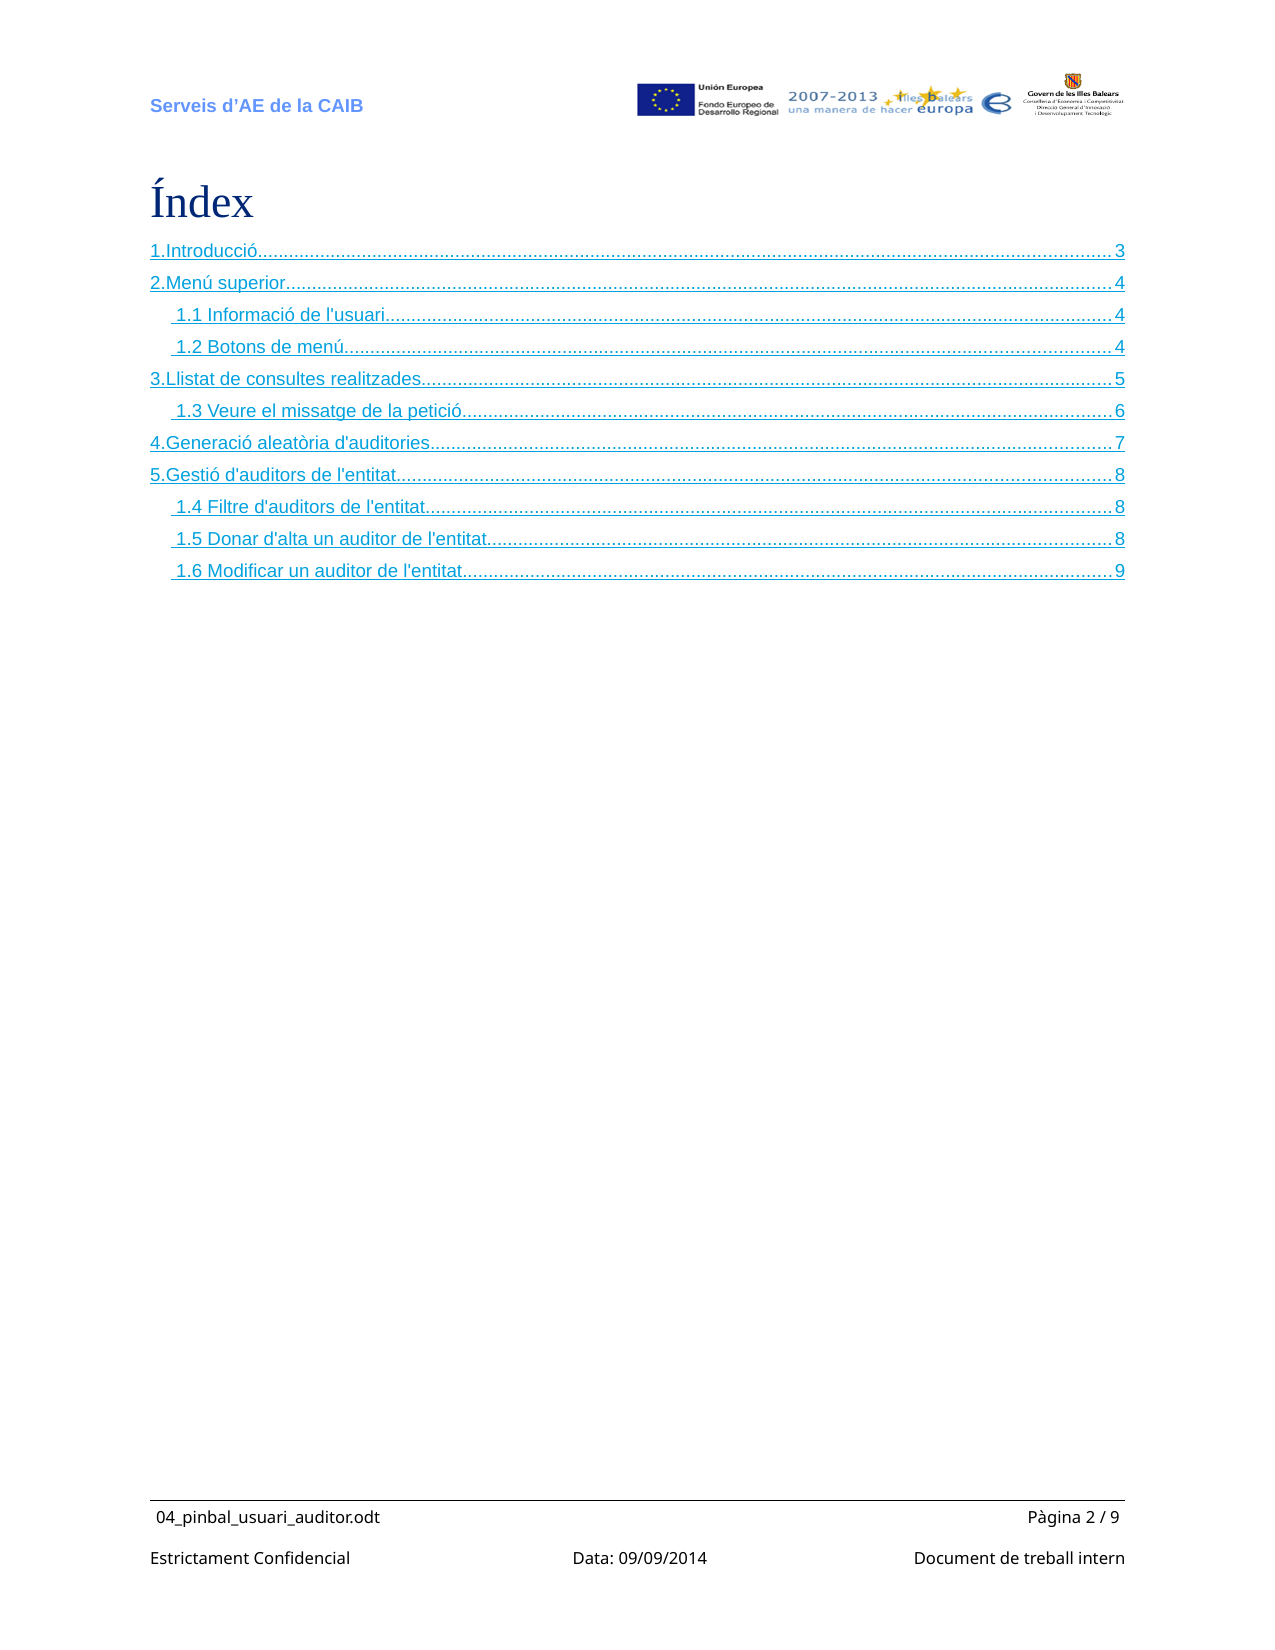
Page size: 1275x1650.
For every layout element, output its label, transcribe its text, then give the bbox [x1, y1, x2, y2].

text 2.Menú superior 4 [150, 272, 1125, 291]
text 1.2 Botons de menú 4 [171, 336, 1125, 355]
text 4.Generació aleatòria d'auditories 7 [150, 432, 1125, 451]
text 1.Introducció 3 [150, 240, 1125, 259]
text 5.Gestió d'auditors de l'entitat 8 [150, 464, 1125, 483]
picture [636, 73, 1125, 116]
text 1.6 Modificar un auditor de l'entitat 9 [171, 560, 1125, 579]
text 1.1 Informació de l'usuari 4 [171, 304, 1125, 323]
subtitle Índex [150, 175, 1125, 228]
text 1.3 Veure el missatge de la petició 6 [171, 400, 1125, 419]
text 1.5 Donar d'alta un auditor de l'entitat 8 [171, 528, 1125, 547]
text 1.4 Filtre d'auditors de l'entitat 8 [171, 496, 1125, 515]
text 3.Llistat de consultes realitzades 5 [150, 368, 1125, 387]
